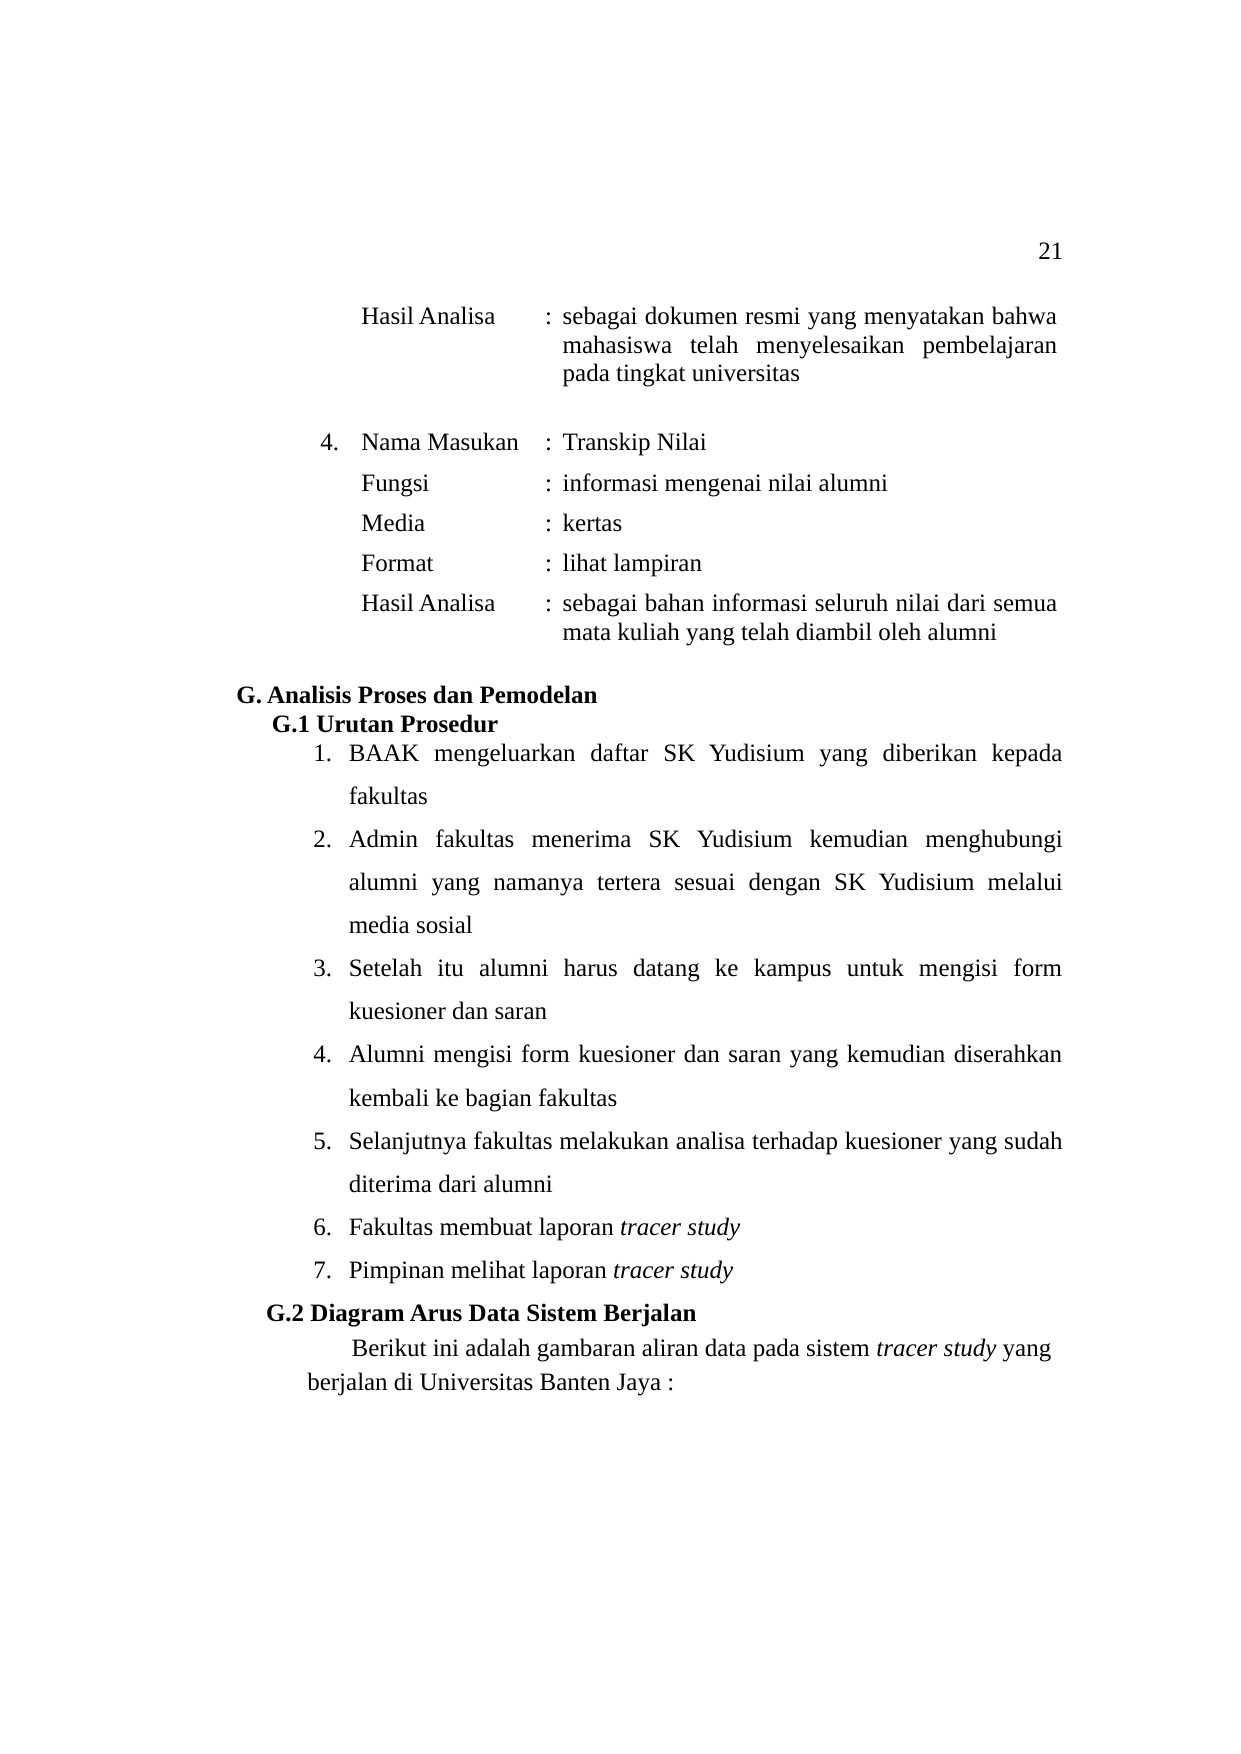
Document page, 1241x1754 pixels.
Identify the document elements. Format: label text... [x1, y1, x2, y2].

list Alumni mengisi form kuesioner dan saran yang kemudian diserahkan kembali ke bagian fakultas [313, 1039, 1063, 1111]
table_cell Media [356, 502, 539, 542]
table_header : [539, 422, 557, 462]
table_cell [315, 502, 356, 542]
table_cell Fungsi [356, 462, 539, 502]
table_cell Hasil Analisa [356, 295, 539, 393]
text G.1 Urutan Prosedur [272, 709, 1063, 738]
table_header Nama Masukan [356, 422, 539, 462]
table_cell : [539, 462, 557, 502]
list BAAK mengeluarkan daftar SK Yudisium yang diberikan kepada fakultas [313, 738, 1063, 809]
text G. Analisis Proses dan Pemodelan [236, 680, 1063, 709]
table_cell Format [356, 542, 539, 582]
table_cell lihat lampiran [557, 542, 1063, 582]
table_cell [315, 462, 356, 502]
list Pimpinan melihat laporan tracer study [313, 1255, 1063, 1284]
table_cell kertas [557, 502, 1063, 542]
table_cell [315, 542, 356, 582]
table_cell : [539, 542, 557, 582]
table_cell sebagai bahan informasi seluruh nilai dari semua mata kuliah yang telah diambil oleh alumni [557, 583, 1063, 651]
text G.2 Diagram Arus Data Sistem Berjalan [266, 1298, 1063, 1327]
table_cell : [539, 583, 557, 651]
list Setelah itu alumni harus datang ke kampus untuk mengisi form kuesioner dan saran [313, 953, 1063, 1025]
text Berikut ini adalah gambaran aliran data pada sistem tracer study yang berjalan di Universitas Banten Jaya : [307, 1333, 1063, 1396]
table_header Transkip Nilai [557, 422, 1063, 462]
table_cell [315, 295, 356, 393]
table_cell Hasil Analisa [356, 583, 539, 651]
table_cell : [539, 295, 557, 393]
list Fakultas membuat laporan tracer study [313, 1212, 1063, 1241]
table_cell [315, 583, 356, 651]
list Admin fakultas menerima SK Yudisium kemudian menghubungi alumni yang namanya tertera sesuai dengan SK Yudisium melalui media sosial [313, 824, 1063, 939]
table_cell sebagai dokumen resmi yang menyatakan bahwa mahasiswa telah menyelesaikan pembelajaran pada tingkat universitas [557, 295, 1063, 393]
table_cell : [539, 502, 557, 542]
table_cell informasi mengenai nilai alumni [557, 462, 1063, 502]
table_header 4. [315, 422, 356, 462]
list Selanjutnya fakultas melakukan analisa terhadap kuesioner yang sudah diterima dari alumni [313, 1126, 1063, 1198]
